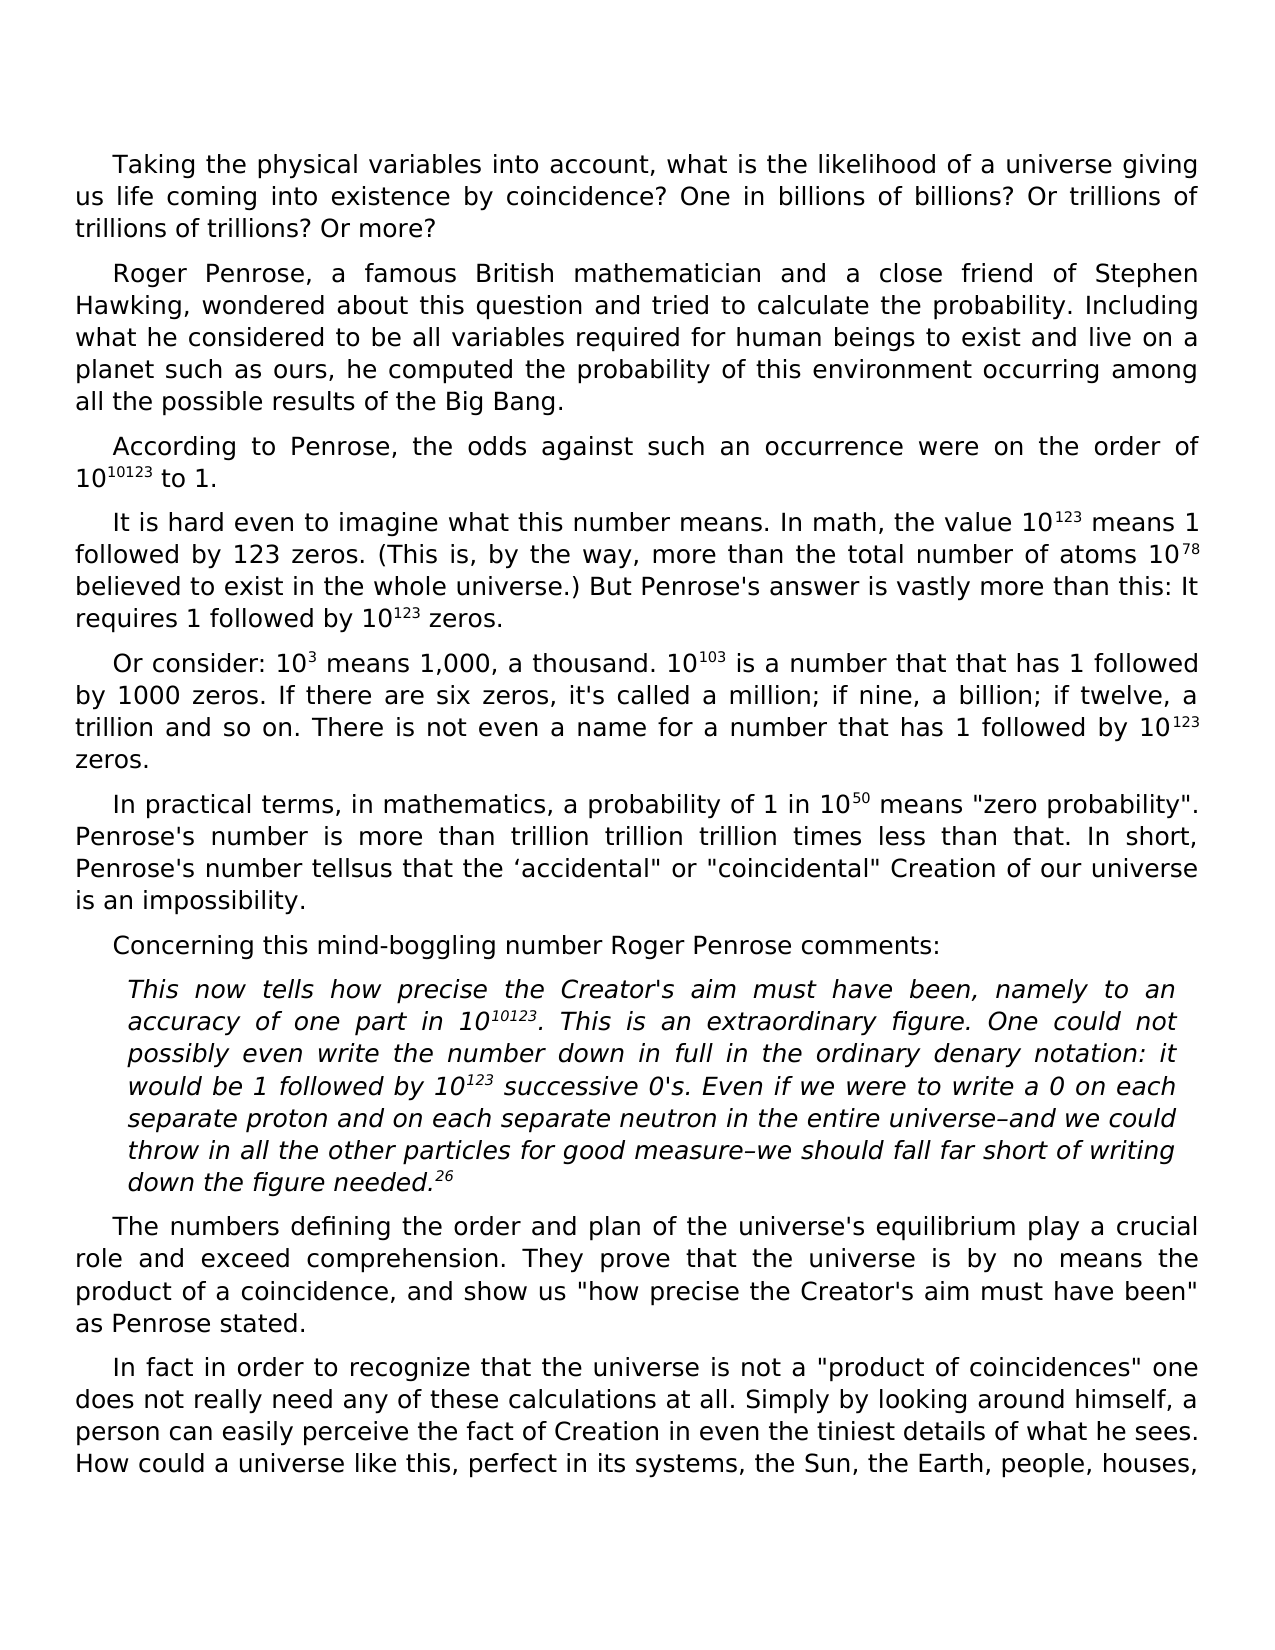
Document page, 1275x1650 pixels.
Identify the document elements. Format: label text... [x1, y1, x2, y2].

text Roger Penrose, a famous British mathematician and a close friend of Stephen Hawking, wondered about this question and tried to calculate the probability. Including what he considered to be all variables required for human beings to exist and live on a planet such as ours, he computed the probability of this environment occurring among all the possible results of the Big Bang. [75, 259, 1200, 416]
text It is hard even to imagine what this number means. In math, the value 10123 means 1 followed by 123 zeros. (This is, by the way, more than the total number of atoms 1078 believed to exist in the whole universe.) But Penrose's answer is vastly more than this: It requires 1 followed by 10123 zeros. [75, 508, 1200, 634]
text In fact in order to recognize that the universe is not a "product of coincidences" one does not really need any of these calculations at all. Simply by looking around himself, a person can easily perceive the fact of Creation in even the tiniest details of what he sees. How could a universe like this, perfect in its systems, the Sun, the Earth, people, houses, [75, 1353, 1200, 1479]
text This now tells how precise the Creator's aim must have been, namely to an accuracy of one part in 1010123. This is an extraordinary figure. One could not possibly even write the number down in full in the ordinary denary notation: it would be 1 followed by 10123 successive 0's. Even if we were to write a 0 on each separate proton and on each separate neutron in the entire universe–and we could throw in all the other particles for good measure–we should fall far short of writing down the figure needed.26 [127, 975, 1177, 1197]
text According to Penrose, the odds against such an occurrence were on the order of 1010123 to 1. [75, 432, 1200, 493]
text Taking the physical variables into account, what is the likelihood of a universe giving us life coming into existence by coincidence? One in billions of billions? Or trillions of trillions of trillions? Or more? [75, 150, 1200, 243]
text Or consider: 103 means 1,000, a thousand. 10103 is a number that that has 1 followed by 1000 zeros. If there are six zeros, it's called a million; if nine, a billion; if twelve, a trillion and so on. There is not even a name for a number that has 1 followed by 10123 zeros. [75, 649, 1200, 774]
text In practical terms, in mathematics, a probability of 1 in 1050 means "zero probability". Penrose's number is more than trillion trillion trillion times less than that. In short, Penrose's number tellsus that the ‘accidental" or "coincidental" Creation of our universe is an impossibility. [75, 790, 1200, 915]
text Concerning this mind-boggling number Roger Penrose comments: [75, 931, 1200, 960]
text The numbers defining the order and plan of the universe's equilibrium play a crucial role and exceed comprehension. They prove that the universe is by no means the product of a coincidence, and show us "how precise the Creator's aim must have been" as Penrose stated. [75, 1212, 1200, 1338]
